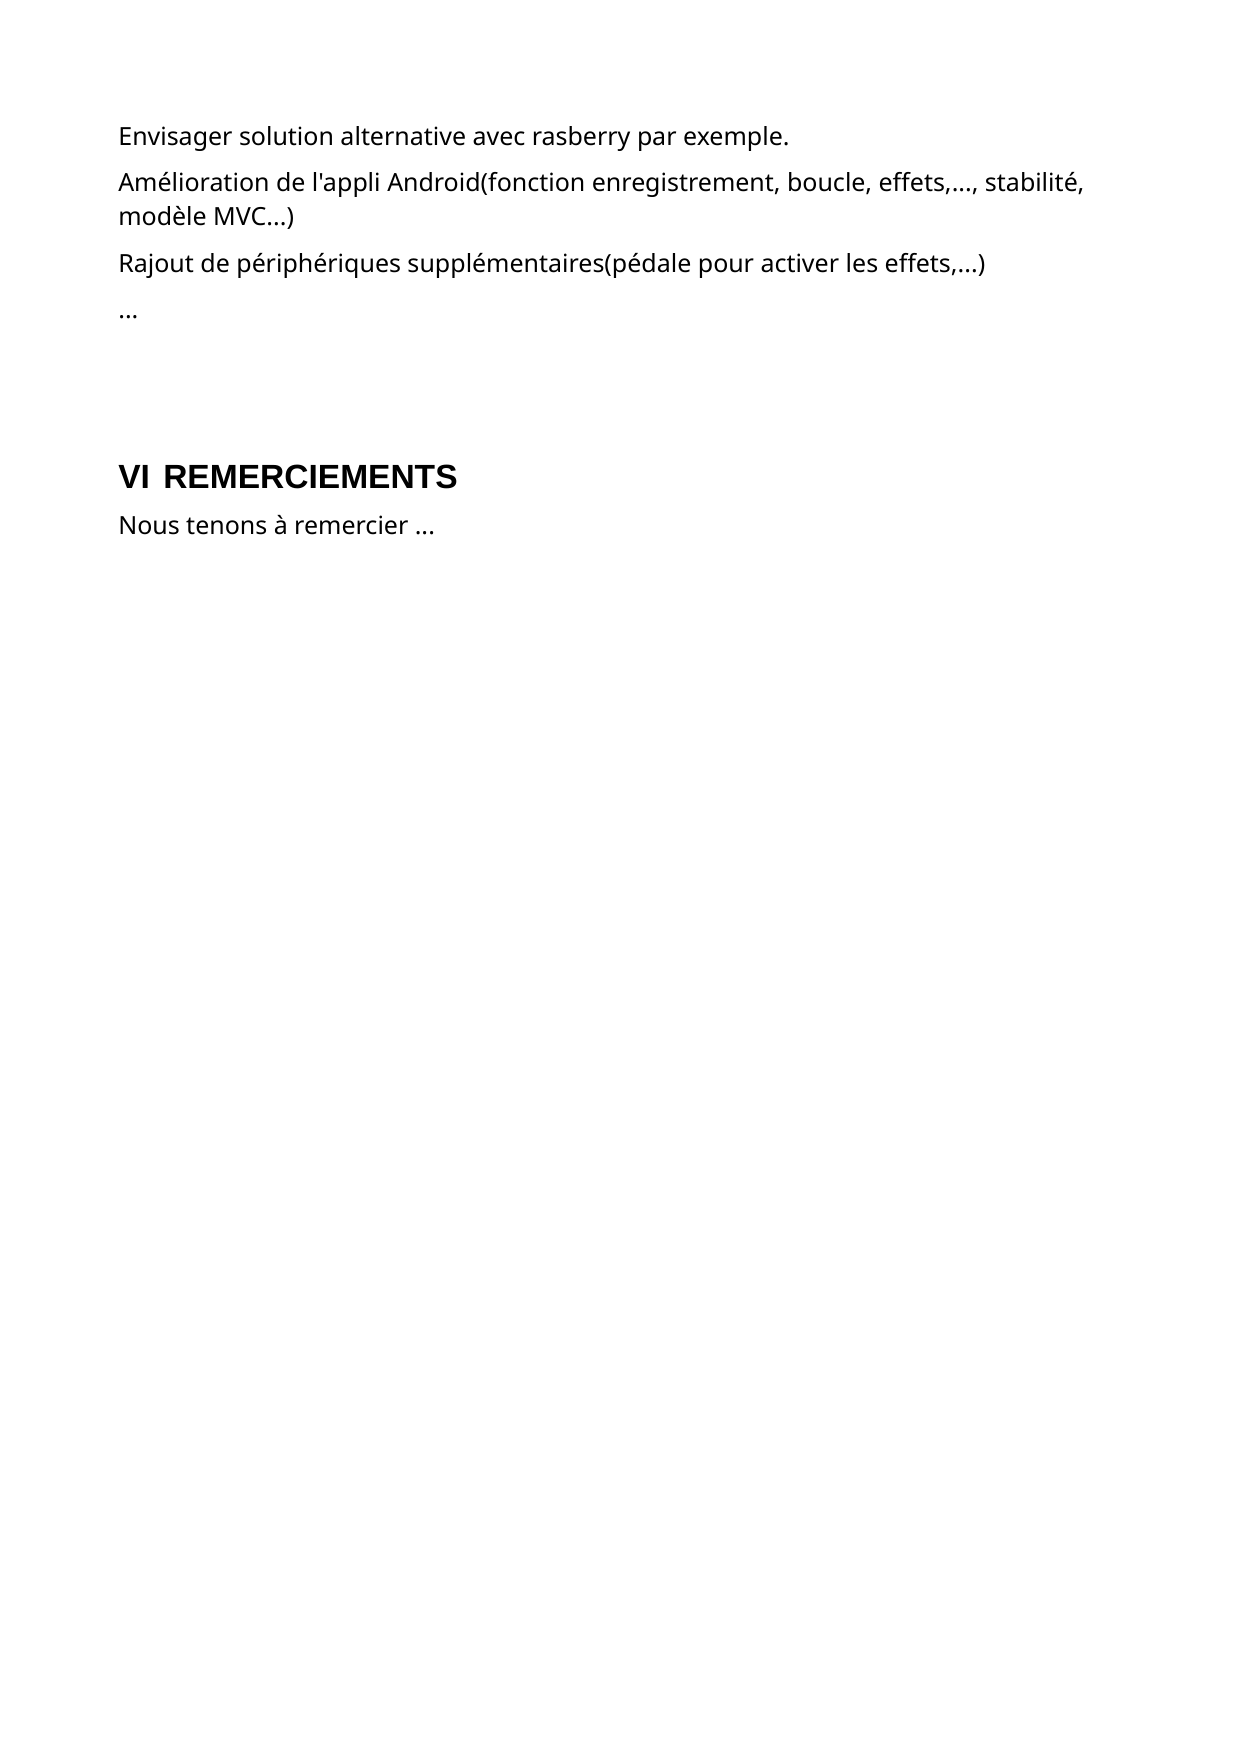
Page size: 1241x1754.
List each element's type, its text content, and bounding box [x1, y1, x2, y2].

subtitle REMERCIEMENTS [118, 457, 1122, 495]
text ... [118, 292, 1122, 326]
text Nous tenons à remercier ... [118, 508, 1122, 542]
text Envisager solution alternative avec rasberry par exemple. [118, 118, 1122, 152]
text Rajout de périphériques supplémentaires(pédale pour activer les effets,...) [118, 245, 1122, 279]
text Amélioration de l'appli Android(fonction enregistrement, boucle, effets,..., stabilité, modèle MVC...) [118, 165, 1122, 233]
